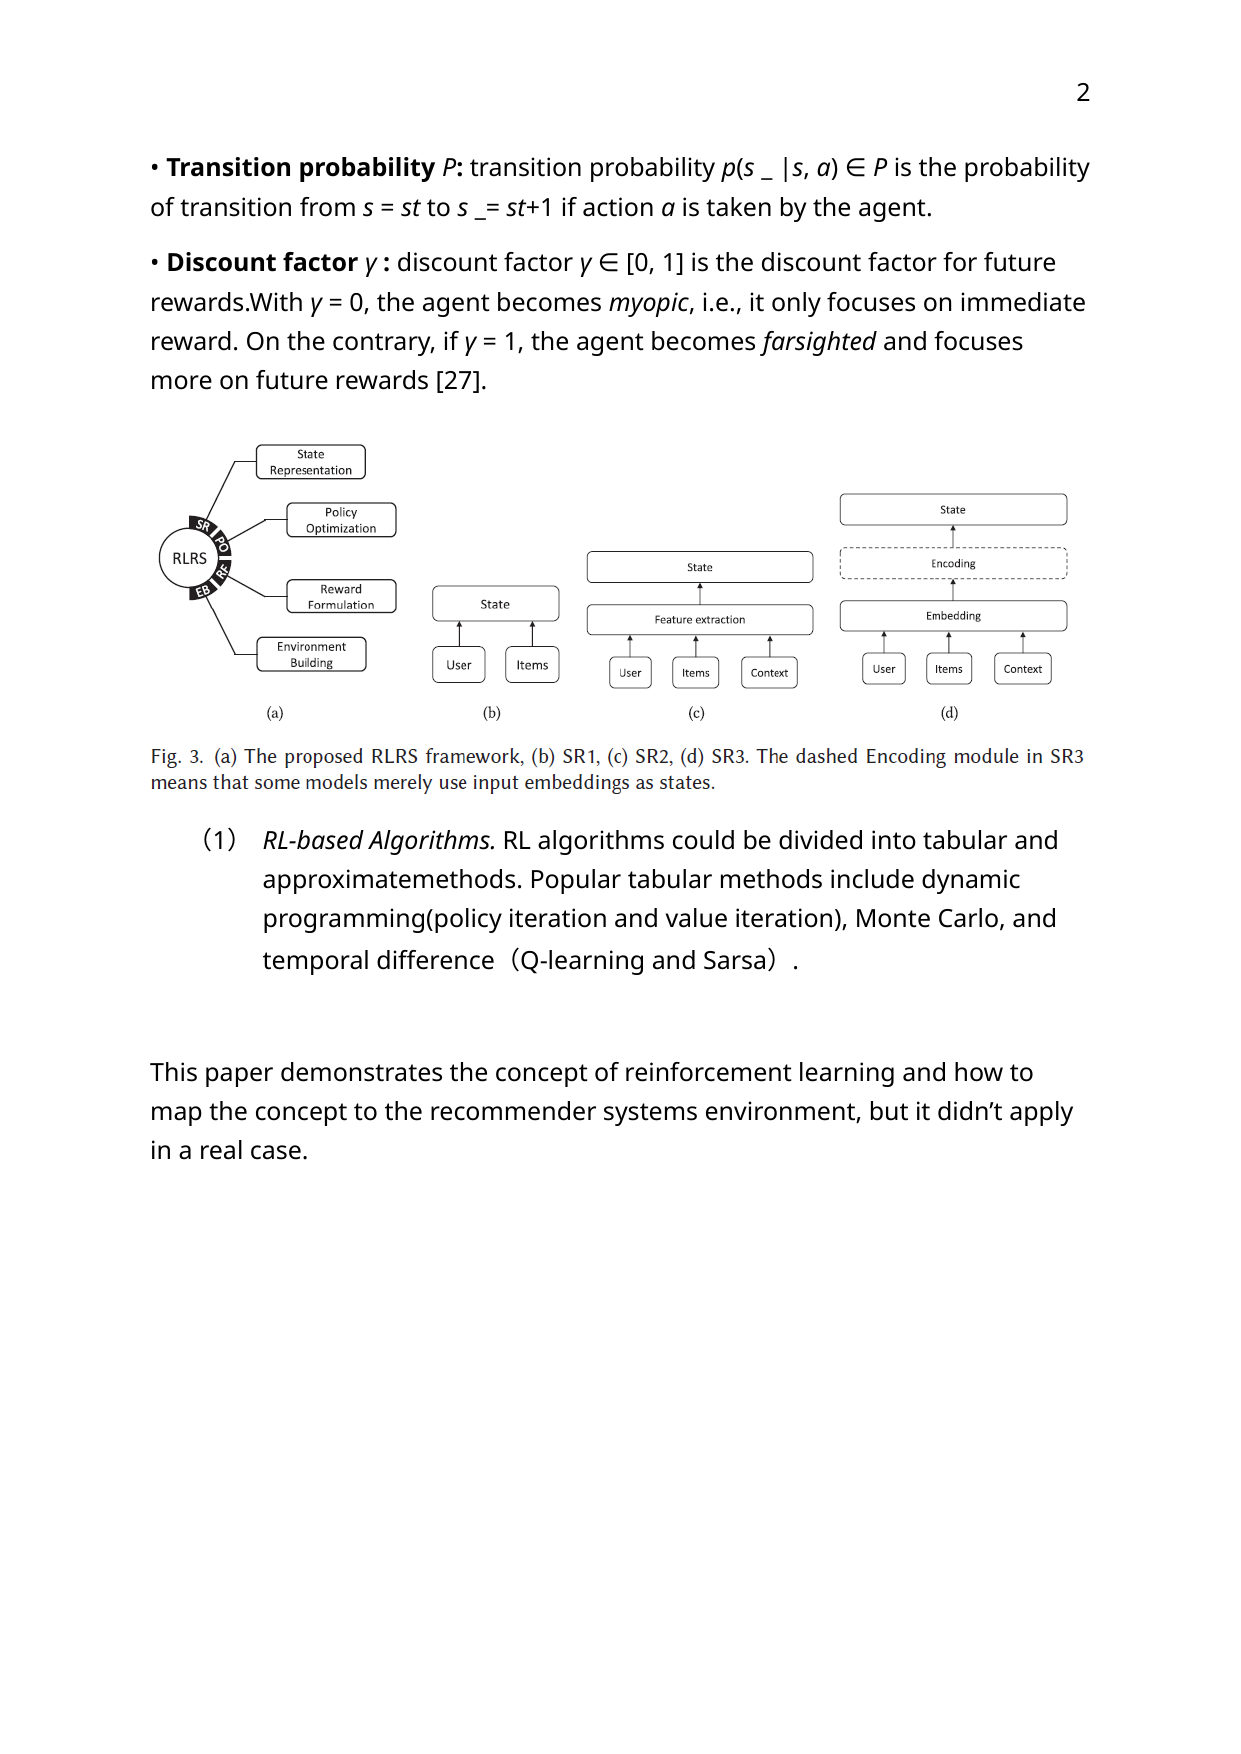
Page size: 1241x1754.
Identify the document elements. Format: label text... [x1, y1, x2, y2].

text • Transition probability P: transition probability p(s _ |s, a) ∈ P is the probability of transition from s = st to s _= st+1 if action a is taken by the agent. [150, 150, 1090, 223]
list RL-based Algorithms. RL algorithms could be divided into tabular and approximatemethods. Popular tabular methods include dynamic programming(policy iteration and value iteration), Monte Carlo, and temporal difference（Q-learning and Sarsa）. [187, 820, 1090, 977]
text This paper demonstrates the concept of reinforcement learning and how to map the concept to the recommender systems environment, but it didn’t apply in a real case. [150, 1054, 1090, 1167]
text • Discount factor γ : discount factor γ ∈ [0, 1] is the discount factor for future rewards.With γ = 0, the agent becomes myopic, i.e., it only focuses on immediate reward. On the contrary, if γ = 1, the agent becomes farsighted and focuses more on future rewards [27]. [150, 245, 1090, 397]
